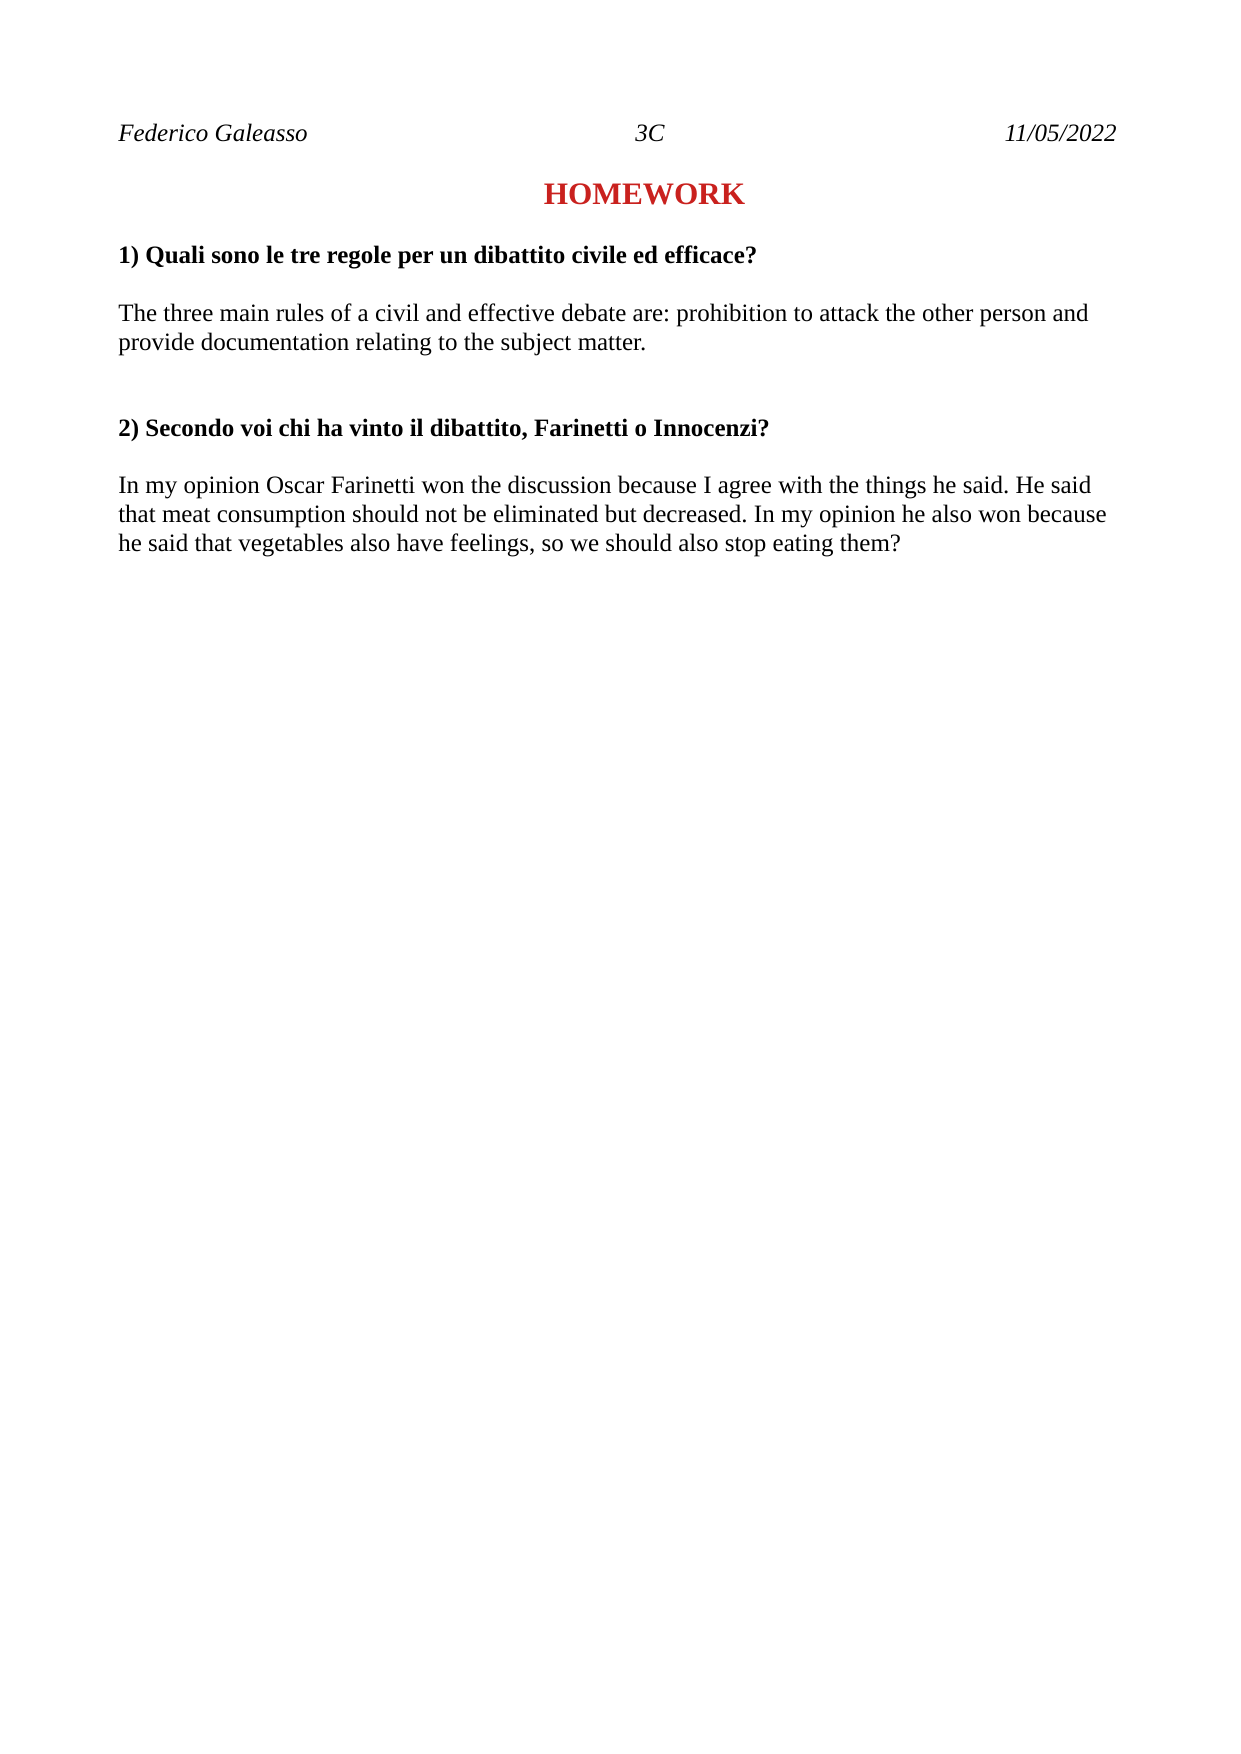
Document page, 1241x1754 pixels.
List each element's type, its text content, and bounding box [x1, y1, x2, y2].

text Federico Galeasso 3C 11/05/2022 [118, 118, 1122, 147]
text The three main rules of a civil and effective debate are: prohibition to attack the other person and provide documentation relating to the subject matter. [118, 298, 1122, 355]
text HOMEWORK [118, 176, 1122, 212]
text 2) Secondo voi chi ha vinto il dibattito, Farinetti o Innocenzi? [118, 413, 1122, 442]
text In my opinion Oscar Farinetti won the discussion because I agree with the things he said. He said that meat consumption should not be eliminated but decreased. In my opinion he also won because he said that vegetables also have feelings, so we should also stop eating them? [118, 470, 1122, 557]
text 1) Quali sono le tre regole per un dibattito civile ed efficace? [118, 240, 1122, 269]
